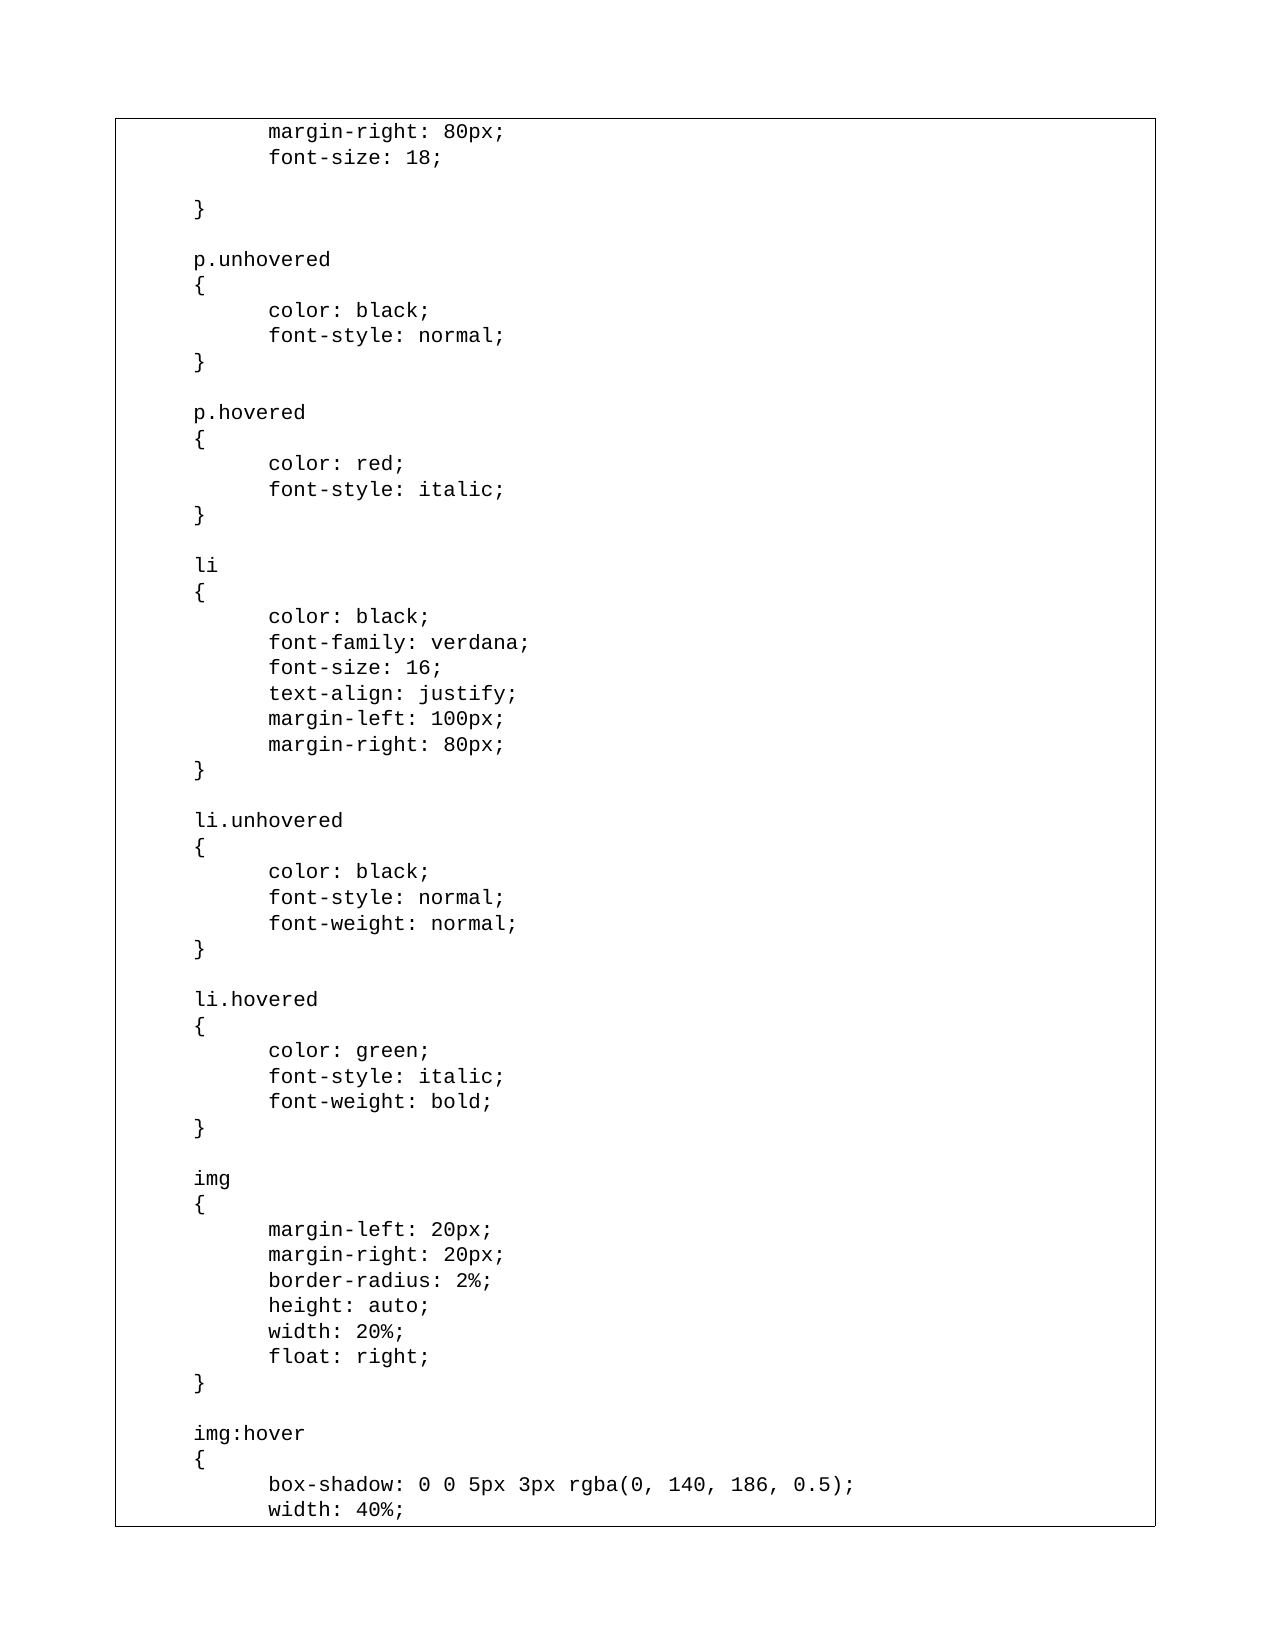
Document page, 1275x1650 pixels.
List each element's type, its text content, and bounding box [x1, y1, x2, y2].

text { [116, 1445, 1155, 1471]
text li [116, 552, 1155, 578]
text float: right; [116, 1343, 1155, 1369]
text font-weight: normal; [116, 909, 1155, 935]
text } [116, 348, 1155, 375]
text font-style: normal; [116, 884, 1155, 909]
text li.unhovered [116, 807, 1155, 833]
text p.unhovered [116, 246, 1155, 271]
text color: black; [116, 297, 1155, 322]
text color: black; [116, 858, 1155, 884]
text { [116, 271, 1155, 297]
text text-align: justify; [116, 680, 1155, 705]
text margin-left: 100px; [116, 705, 1155, 731]
text } [116, 1113, 1155, 1140]
text color: red; [116, 450, 1155, 476]
text font-family: verdana; [116, 629, 1155, 654]
text box-shadow: 0 0 5px 3px rgba(0, 140, 186, 0.5); [116, 1471, 1155, 1496]
text } [116, 501, 1155, 528]
text { [116, 424, 1155, 450]
text font-size: 16; [116, 654, 1155, 680]
text { [116, 1011, 1155, 1037]
text margin-right: 80px; [116, 119, 1155, 144]
text height: auto; [116, 1292, 1155, 1318]
text margin-right: 20px; [116, 1241, 1155, 1267]
text font-style: normal; [116, 322, 1155, 348]
text color: black; [116, 603, 1155, 629]
text font-style: italic; [116, 476, 1155, 501]
text width: 40%; [116, 1496, 1155, 1526]
text } [116, 935, 1155, 962]
text font-weight: bold; [116, 1088, 1155, 1113]
text } [116, 756, 1155, 783]
text { [116, 578, 1155, 603]
text } [116, 1369, 1155, 1396]
text p.hovered [116, 399, 1155, 424]
text } [116, 195, 1155, 222]
text img [116, 1164, 1155, 1190]
text font-style: italic; [116, 1062, 1155, 1088]
text li.hovered [116, 986, 1155, 1011]
text width: 20%; [116, 1318, 1155, 1343]
text font-size: 18; [116, 144, 1155, 171]
text margin-left: 20px; [116, 1216, 1155, 1241]
text margin-right: 80px; [116, 731, 1155, 756]
text { [116, 1190, 1155, 1216]
text img:hover [116, 1420, 1155, 1445]
text border-radius: 2%; [116, 1267, 1155, 1292]
text color: green; [116, 1037, 1155, 1062]
text { [116, 833, 1155, 858]
